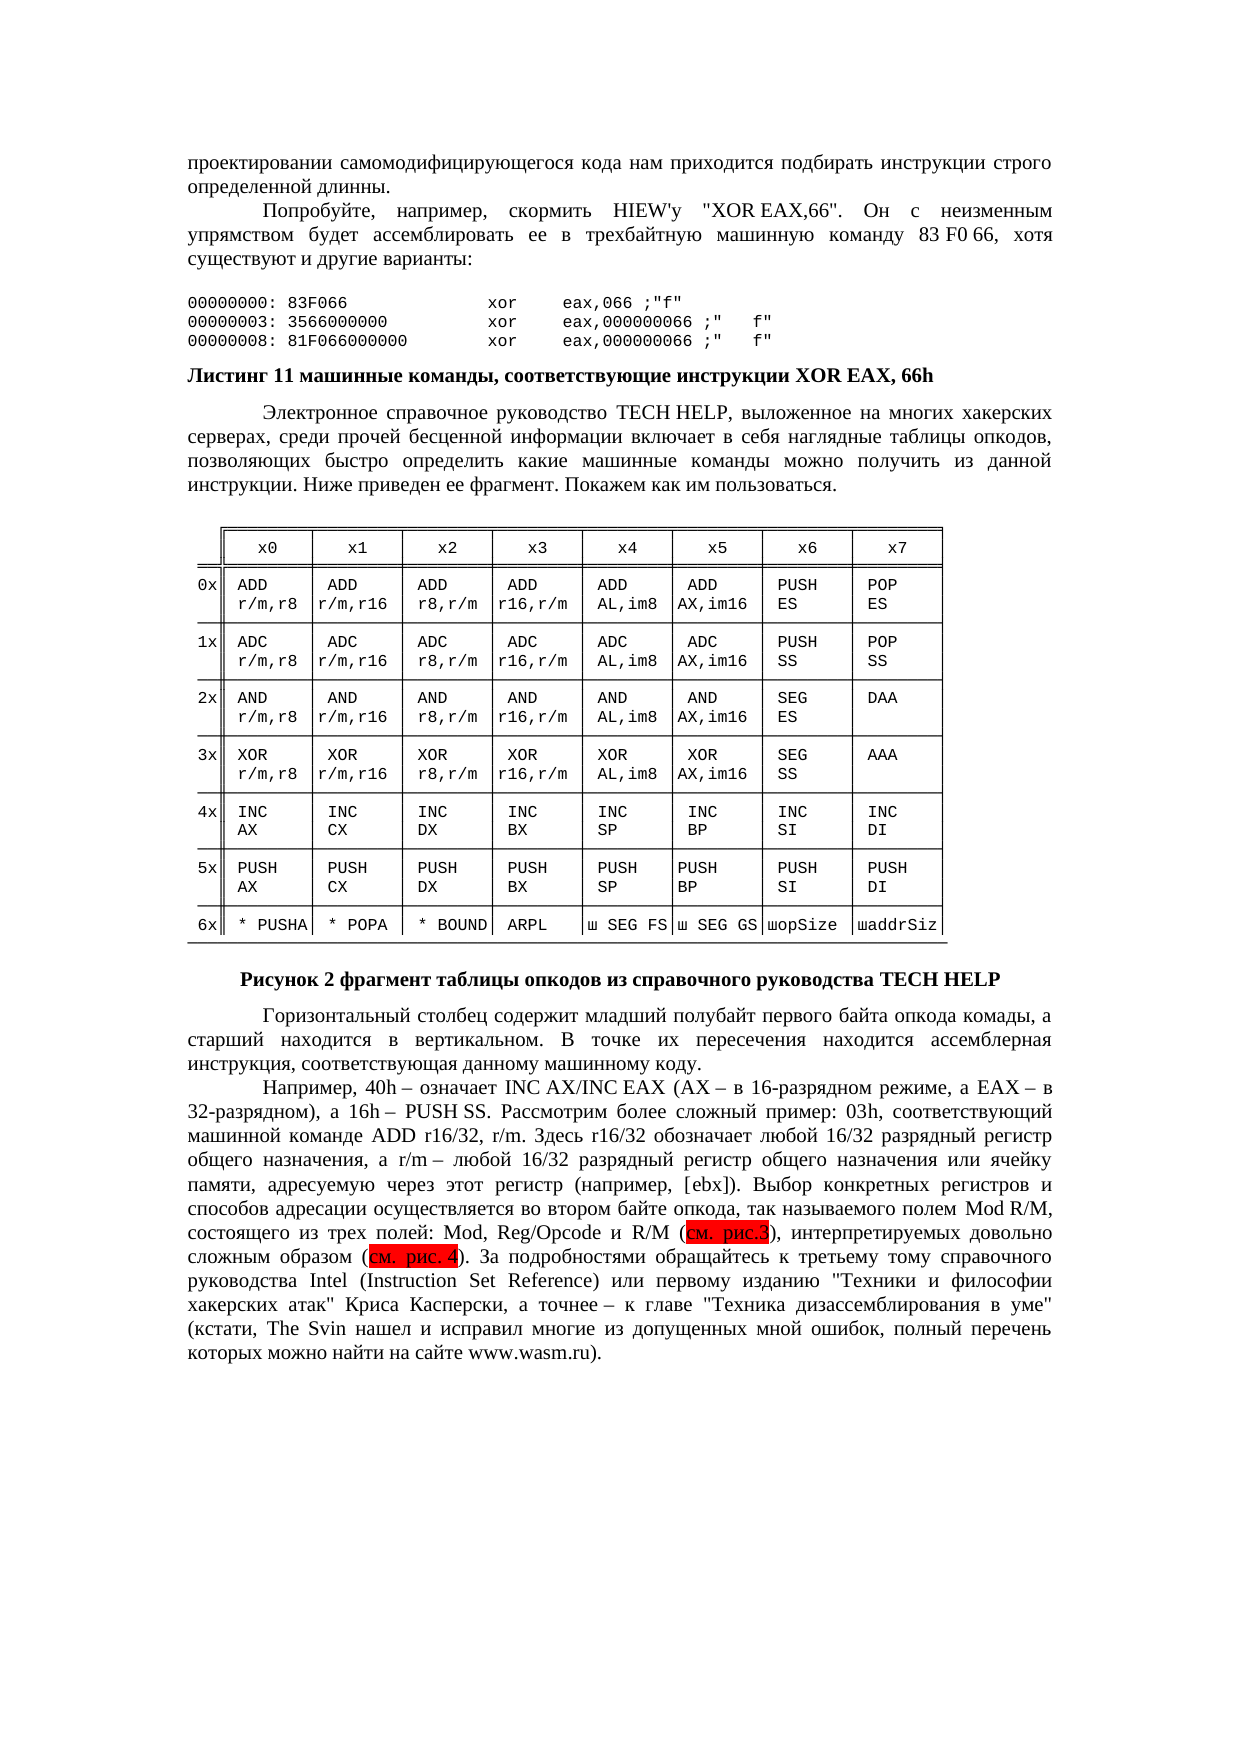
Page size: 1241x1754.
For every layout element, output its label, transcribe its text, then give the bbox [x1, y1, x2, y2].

text ║ r/m,r8 │r/m,r16 │ r8,r/m │r16,r/m │ AL,im8 │AX,im16 │ ES │ ES │ [403, 596, 491, 614]
text 4x║ INC │ INC │ INC │ INC │ INC │ INC │ INC │ INC │ [763, 803, 851, 822]
text ║ r/m,r8 │r/m,r16 │ r8,r/m │r16,r/m │ AL,im8 │AX,im16 │ SS │ │ [224, 765, 311, 784]
text ║ x0 │ x1 │ x2 │ x3 │ x4 │ x5 │ x6 │ x7 │ [493, 539, 581, 558]
text ║ r/m,r8 │r/m,r16 │ r8,r/m │r16,r/m │ AL,im8 │AX,im16 │ SS │ SS │ [853, 652, 941, 671]
text 1x║ ADC │ ADC │ ADC │ ADC │ ADC │ ADC │ PUSH │ POP │ [493, 633, 581, 652]
text 6x║ * PUSHA│ * POPA │ * BOUND│ ARPL │ш SEG FS│ш SEG GS│шopSize │шaddrSiz│ [583, 916, 671, 935]
text ║ AX │ CX │ DX │ BX │ SP │ BP │ SI │ DI │ [224, 822, 311, 841]
text 6x║ * PUSHA│ * POPA │ * BOUND│ ARPL │ш SEG FS│ш SEG GS│шopSize │шaddrSiz│ [853, 916, 941, 935]
text Рисунок 2 фрагмент таблицы опкодов из справочного руководства TECH HELP [187, 966, 1053, 991]
text 0x║ ADD │ ADD │ ADD │ ADD │ ADD │ ADD │ PUSH │ POP │ [943, 577, 1053, 596]
text 4x║ INC │ INC │ INC │ INC │ INC │ INC │ INC │ INC │ [943, 803, 1053, 822]
text ║ r/m,r8 │r/m,r16 │ r8,r/m │r16,r/m │ AL,im8 │AX,im16 │ ES │ ES │ [313, 596, 401, 614]
text 2x║ AND │ AND │ AND │ AND │ AND │ AND │ SEG │ DAA │ [763, 690, 851, 709]
text ║ r/m,r8 │r/m,r16 │ r8,r/m │r16,r/m │ AL,im8 │AX,im16 │ SS │ SS │ [403, 652, 491, 671]
text ║ r/m,r8 │r/m,r16 │ r8,r/m │r16,r/m │ AL,im8 │AX,im16 │ SS │ SS │ [224, 652, 311, 671]
text 0x║ ADD │ ADD │ ADD │ ADD │ ADD │ ADD │ PUSH │ POP │ [224, 577, 311, 596]
text ║ r/m,r8 │r/m,r16 │ r8,r/m │r16,r/m │ AL,im8 │AX,im16 │ ES │ │ [853, 709, 941, 728]
text 4x║ INC │ INC │ INC │ INC │ INC │ INC │ INC │ INC │ [313, 803, 401, 822]
text ║ r/m,r8 │r/m,r16 │ r8,r/m │r16,r/m │ AL,im8 │AX,im16 │ SS │ SS │ [583, 652, 671, 671]
text 4x║ INC │ INC │ INC │ INC │ INC │ INC │ INC │ INC │ [583, 803, 671, 822]
text ║ r/m,r8 │r/m,r16 │ r8,r/m │r16,r/m │ AL,im8 │AX,im16 │ SS │ │ [673, 765, 761, 784]
text ║ r/m,r8 │r/m,r16 │ r8,r/m │r16,r/m │ AL,im8 │AX,im16 │ SS │ │ [853, 765, 941, 784]
text 0x║ ADD │ ADD │ ADD │ ADD │ ADD │ ADD │ PUSH │ POP │ [403, 577, 491, 596]
text ║ r/m,r8 │r/m,r16 │ r8,r/m │r16,r/m │ AL,im8 │AX,im16 │ ES │ ES │ [224, 596, 311, 614]
text 0x║ ADD │ ADD │ ADD │ ADD │ ADD │ ADD │ PUSH │ POP │ [583, 577, 671, 596]
text ║ r/m,r8 │r/m,r16 │ r8,r/m │r16,r/m │ AL,im8 │AX,im16 │ ES │ ES │ [763, 596, 851, 614]
text ║ r/m,r8 │r/m,r16 │ r8,r/m │r16,r/m │ AL,im8 │AX,im16 │ ES │ │ [493, 709, 581, 728]
text 4x║ INC │ INC │ INC │ INC │ INC │ INC │ INC │ INC │ [673, 803, 761, 822]
text 1x║ ADC │ ADC │ ADC │ ADC │ ADC │ ADC │ PUSH │ POP │ [853, 633, 941, 652]
text ║ AX │ CX │ DX │ BX │ SP │BP │ SI │ DI │ [583, 878, 671, 897]
text ──────────────────────────────────────────────────────────────────────────── [187, 935, 1053, 954]
text ──╫────────┼────────┼────────┼────────┼────────┼────────┼────────┼────────┤ [943, 784, 1053, 803]
text 6x║ * PUSHA│ * POPA │ * BOUND│ ARPL │ш SEG FS│ш SEG GS│шopSize │шaddrSiz│ [943, 916, 1053, 935]
text ║ r/m,r8 │r/m,r16 │ r8,r/m │r16,r/m │ AL,im8 │AX,im16 │ SS │ SS │ [313, 652, 401, 671]
text ║ r/m,r8 │r/m,r16 │ r8,r/m │r16,r/m │ AL,im8 │AX,im16 │ ES │ │ [403, 709, 491, 728]
text 1x║ ADC │ ADC │ ADC │ ADC │ ADC │ ADC │ PUSH │ POP │ [943, 633, 1053, 652]
text ║ AX │ CX │ DX │ BX │ SP │ BP │ SI │ DI │ [493, 822, 581, 841]
text Попробуйте, например, скормить HIEW'у "XOR EAX,66". Он с неизменным упрямством будет ассемблировать ее в трехбайтную машинную команду 83 F0 66, хотя существуют и другие варианты: [187, 198, 1053, 270]
text ║ x0 │ x1 │ x2 │ x3 │ x4 │ x5 │ x6 │ x7 │ [313, 539, 401, 558]
text ║ AX │ CX │ DX │ BX │ SP │ BP │ SI │ DI │ [763, 822, 851, 841]
text 3x║ XOR │ XOR │ XOR │ XOR │ XOR │ XOR │ SEG │ AAA │ [853, 747, 941, 765]
text 3x║ XOR │ XOR │ XOR │ XOR │ XOR │ XOR │ SEG │ AAA │ [403, 747, 491, 765]
text ║ AX │ CX │ DX │ BX │ SP │ BP │ SI │ DI │ [943, 822, 1053, 841]
text 5x║ PUSH │ PUSH │ PUSH │ PUSH │ PUSH │PUSH │ PUSH │ PUSH │ [763, 860, 851, 878]
text ──╫────────┼────────┼────────┼────────┼────────┼────────┼────────┼────────┤ [943, 728, 1053, 747]
text 6x║ * PUSHA│ * POPA │ * BOUND│ ARPL │ш SEG FS│ш SEG GS│шopSize │шaddrSiz│ [763, 916, 851, 935]
text ║ r/m,r8 │r/m,r16 │ r8,r/m │r16,r/m │ AL,im8 │AX,im16 │ SS │ SS │ [493, 652, 581, 671]
text 0x║ ADD │ ADD │ ADD │ ADD │ ADD │ ADD │ PUSH │ POP │ [673, 577, 761, 596]
text 3x║ XOR │ XOR │ XOR │ XOR │ XOR │ XOR │ SEG │ AAA │ [943, 747, 1053, 765]
text 5x║ PUSH │ PUSH │ PUSH │ PUSH │ PUSH │PUSH │ PUSH │ PUSH │ [493, 860, 581, 878]
text ║ AX │ CX │ DX │ BX │ SP │ BP │ SI │ DI │ [673, 822, 761, 841]
text 3x║ XOR │ XOR │ XOR │ XOR │ XOR │ XOR │ SEG │ AAA │ [493, 747, 581, 765]
text ║ r/m,r8 │r/m,r16 │ r8,r/m │r16,r/m │ AL,im8 │AX,im16 │ ES │ │ [763, 709, 851, 728]
text 3x║ XOR │ XOR │ XOR │ XOR │ XOR │ XOR │ SEG │ AAA │ [224, 747, 311, 765]
text ║ AX │ CX │ DX │ BX │ SP │ BP │ SI │ DI │ [853, 822, 941, 841]
text 6x║ * PUSHA│ * POPA │ * BOUND│ ARPL │ш SEG FS│ш SEG GS│шopSize │шaddrSiz│ [403, 916, 491, 935]
text 5x║ PUSH │ PUSH │ PUSH │ PUSH │ PUSH │PUSH │ PUSH │ PUSH │ [403, 860, 491, 878]
text ║ AX │ CX │ DX │ BX │ SP │ BP │ SI │ DI │ [313, 822, 401, 841]
text 5x║ PUSH │ PUSH │ PUSH │ PUSH │ PUSH │PUSH │ PUSH │ PUSH │ [673, 860, 761, 878]
text 2x║ AND │ AND │ AND │ AND │ AND │ AND │ SEG │ DAA │ [583, 690, 671, 709]
text ║ r/m,r8 │r/m,r16 │ r8,r/m │r16,r/m │ AL,im8 │AX,im16 │ SS │ │ [943, 765, 1053, 784]
text ║ AX │ CX │ DX │ BX │ SP │BP │ SI │ DI │ [403, 878, 491, 897]
text 1x║ ADC │ ADC │ ADC │ ADC │ ADC │ ADC │ PUSH │ POP │ [763, 633, 851, 652]
text ║ AX │ CX │ DX │ BX │ SP │BP │ SI │ DI │ [763, 878, 851, 897]
text ║ x0 │ x1 │ x2 │ x3 │ x4 │ x5 │ x6 │ x7 │ [583, 539, 671, 558]
text 2x║ AND │ AND │ AND │ AND │ AND │ AND │ SEG │ DAA │ [224, 690, 311, 709]
text ──╫────────┼────────┼────────┼────────┼────────┼────────┼────────┼────────┤ [943, 897, 1053, 916]
text 2x║ AND │ AND │ AND │ AND │ AND │ AND │ SEG │ DAA │ [493, 690, 581, 709]
text 2x║ AND │ AND │ AND │ AND │ AND │ AND │ SEG │ DAA │ [403, 690, 491, 709]
text 6x║ * PUSHA│ * POPA │ * BOUND│ ARPL │ш SEG FS│ш SEG GS│шopSize │шaddrSiz│ [673, 916, 761, 935]
text 3x║ XOR │ XOR │ XOR │ XOR │ XOR │ XOR │ SEG │ AAA │ [673, 747, 761, 765]
text ──╫────────┼────────┼────────┼────────┼────────┼────────┼────────┼────────┤ [943, 614, 1053, 633]
text 5x║ PUSH │ PUSH │ PUSH │ PUSH │ PUSH │PUSH │ PUSH │ PUSH │ [583, 860, 671, 878]
text ║ r/m,r8 │r/m,r16 │ r8,r/m │r16,r/m │ AL,im8 │AX,im16 │ ES │ │ [224, 709, 311, 728]
text 1x║ ADC │ ADC │ ADC │ ADC │ ADC │ ADC │ PUSH │ POP │ [403, 633, 491, 652]
text 5x║ PUSH │ PUSH │ PUSH │ PUSH │ PUSH │PUSH │ PUSH │ PUSH │ [224, 860, 311, 878]
text ║ x0 │ x1 │ x2 │ x3 │ x4 │ x5 │ x6 │ x7 │ [763, 539, 851, 558]
text 3x║ XOR │ XOR │ XOR │ XOR │ XOR │ XOR │ SEG │ AAA │ [313, 747, 401, 765]
text ║ AX │ CX │ DX │ BX │ SP │BP │ SI │ DI │ [673, 878, 761, 897]
text 5x║ PUSH │ PUSH │ PUSH │ PUSH │ PUSH │PUSH │ PUSH │ PUSH │ [853, 860, 941, 878]
text 0x║ ADD │ ADD │ ADD │ ADD │ ADD │ ADD │ PUSH │ POP │ [493, 577, 581, 596]
text ║ AX │ CX │ DX │ BX │ SP │BP │ SI │ DI │ [493, 878, 581, 897]
text ║ r/m,r8 │r/m,r16 │ r8,r/m │r16,r/m │ AL,im8 │AX,im16 │ SS │ │ [583, 765, 671, 784]
text ║ r/m,r8 │r/m,r16 │ r8,r/m │r16,r/m │ AL,im8 │AX,im16 │ ES │ │ [673, 709, 761, 728]
text 4x║ INC │ INC │ INC │ INC │ INC │ INC │ INC │ INC │ [403, 803, 491, 822]
text Например, 40h – означает INC AX/INC EAX (AX – в 16-разрядном режиме, а EAX – в 32-разрядном), а 16h – PUSH SS. Рассмотрим более сложный пример: 03h, соответствующий машинной команде ADD r16/32, r/m. Здесь r16/32 обозначает любой 16/32 разрядный регистр общего назначения, а r/m – любой 16/32 разрядный регистр общего назначения или ячейку памяти, адресуемую через этот регистр (например, [ebx]). Выбор конкретных регистров и способов адресации осуществляется во втором байте опкода, так называемого полем Mod R/M, состоящего из трех полей: Mod, Reg/Opcode и R/M (см. рис.3), интерпретируемых довольно сложным образом (см. рис. 4). За подробностями обращайтесь к третьему тому справочного руководства Intel (Instruction Set Reference) или первому изданию "Техники и философии хакерских атак" Криса Касперски, а точнее – к главе "Техника дизассемблирования в уме" (кстати, The Svin нашел и исправил многие из допущенных мной ошибок, полный перечень которых можно найти на сайте www.wasm.ru). [187, 1075, 1053, 1364]
text 00000000: 83F066 xor eax,066 ;"f" [187, 294, 1053, 313]
text ║ r/m,r8 │r/m,r16 │ r8,r/m │r16,r/m │ AL,im8 │AX,im16 │ ES │ ES │ [493, 596, 581, 614]
text ║ r/m,r8 │r/m,r16 │ r8,r/m │r16,r/m │ AL,im8 │AX,im16 │ SS │ SS │ [763, 652, 851, 671]
text 6x║ * PUSHA│ * POPA │ * BOUND│ ARPL │ш SEG FS│ш SEG GS│шopSize │шaddrSiz│ [224, 916, 311, 935]
text ║ AX │ CX │ DX │ BX │ SP │ BP │ SI │ DI │ [403, 822, 491, 841]
text ║ r/m,r8 │r/m,r16 │ r8,r/m │r16,r/m │ AL,im8 │AX,im16 │ ES │ │ [313, 709, 401, 728]
text 6x║ * PUSHA│ * POPA │ * BOUND│ ARPL │ш SEG FS│ш SEG GS│шopSize │шaddrSiz│ [493, 916, 581, 935]
text ║ AX │ CX │ DX │ BX │ SP │BP │ SI │ DI │ [853, 878, 941, 897]
text ║ AX │ CX │ DX │ BX │ SP │ BP │ SI │ DI │ [583, 822, 671, 841]
text ║ r/m,r8 │r/m,r16 │ r8,r/m │r16,r/m │ AL,im8 │AX,im16 │ ES │ ES │ [853, 596, 941, 614]
text ║ x0 │ x1 │ x2 │ x3 │ x4 │ x5 │ x6 │ x7 │ [943, 539, 1053, 558]
text ──╫────────┼────────┼────────┼────────┼────────┼────────┼────────┼────────┤ [943, 671, 1053, 690]
text 1x║ ADC │ ADC │ ADC │ ADC │ ADC │ ADC │ PUSH │ POP │ [224, 633, 311, 652]
text ║ r/m,r8 │r/m,r16 │ r8,r/m │r16,r/m │ AL,im8 │AX,im16 │ ES │ ES │ [673, 596, 761, 614]
text 2x║ AND │ AND │ AND │ AND │ AND │ AND │ SEG │ DAA │ [673, 690, 761, 709]
text 0x║ ADD │ ADD │ ADD │ ADD │ ADD │ ADD │ PUSH │ POP │ [763, 577, 851, 596]
text ══╬════════╪════════╪════════╪════════╪════════╪════════╪════════╪════════╡ [943, 558, 1053, 577]
text 1x║ ADC │ ADC │ ADC │ ADC │ ADC │ ADC │ PUSH │ POP │ [583, 633, 671, 652]
text 5x║ PUSH │ PUSH │ PUSH │ PUSH │ PUSH │PUSH │ PUSH │ PUSH │ [943, 860, 1053, 878]
text 1x║ ADC │ ADC │ ADC │ ADC │ ADC │ ADC │ PUSH │ POP │ [673, 633, 761, 652]
text ║ r/m,r8 │r/m,r16 │ r8,r/m │r16,r/m │ AL,im8 │AX,im16 │ SS │ SS │ [673, 652, 761, 671]
text ║ r/m,r8 │r/m,r16 │ r8,r/m │r16,r/m │ AL,im8 │AX,im16 │ SS │ │ [763, 765, 851, 784]
text 4x║ INC │ INC │ INC │ INC │ INC │ INC │ INC │ INC │ [853, 803, 941, 822]
text ║ r/m,r8 │r/m,r16 │ r8,r/m │r16,r/m │ AL,im8 │AX,im16 │ SS │ │ [493, 765, 581, 784]
text ╔════════╤════════╤════════╤════════╤════════╤════════╤════════╤════════╕ [187, 520, 1053, 539]
text 6x║ * PUSHA│ * POPA │ * BOUND│ ARPL │ш SEG FS│ш SEG GS│шopSize │шaddrSiz│ [313, 916, 401, 935]
text Горизонтальный столбец содержит младший полубайт первого байта опкода комады, а старший находится в вертикальном. В точке их пересечения находится ассемблерная инструкция, соответствующая данному машинному коду. [187, 1003, 1053, 1075]
text 3x║ XOR │ XOR │ XOR │ XOR │ XOR │ XOR │ SEG │ AAA │ [763, 747, 851, 765]
text ║ r/m,r8 │r/m,r16 │ r8,r/m │r16,r/m │ AL,im8 │AX,im16 │ SS │ │ [403, 765, 491, 784]
text 0x║ ADD │ ADD │ ADD │ ADD │ ADD │ ADD │ PUSH │ POP │ [313, 577, 401, 596]
text 4x║ INC │ INC │ INC │ INC │ INC │ INC │ INC │ INC │ [493, 803, 581, 822]
text ║ r/m,r8 │r/m,r16 │ r8,r/m │r16,r/m │ AL,im8 │AX,im16 │ ES │ │ [583, 709, 671, 728]
text ║ x0 │ x1 │ x2 │ x3 │ x4 │ x5 │ x6 │ x7 │ [853, 539, 941, 558]
text 2x║ AND │ AND │ AND │ AND │ AND │ AND │ SEG │ DAA │ [313, 690, 401, 709]
text 0x║ ADD │ ADD │ ADD │ ADD │ ADD │ ADD │ PUSH │ POP │ [853, 577, 941, 596]
text 00000003: 3566000000 xor eax,000000066 ;" f" [187, 313, 1053, 332]
text ║ r/m,r8 │r/m,r16 │ r8,r/m │r16,r/m │ AL,im8 │AX,im16 │ ES │ ES │ [943, 596, 1053, 614]
text 00000008: 81F066000000 xor eax,000000066 ;" f" [187, 332, 1053, 351]
text 4x║ INC │ INC │ INC │ INC │ INC │ INC │ INC │ INC │ [224, 803, 311, 822]
text 5x║ PUSH │ PUSH │ PUSH │ PUSH │ PUSH │PUSH │ PUSH │ PUSH │ [313, 860, 401, 878]
text 2x║ AND │ AND │ AND │ AND │ AND │ AND │ SEG │ DAA │ [853, 690, 941, 709]
text ║ x0 │ x1 │ x2 │ x3 │ x4 │ x5 │ x6 │ x7 │ [403, 539, 491, 558]
text ║ r/m,r8 │r/m,r16 │ r8,r/m │r16,r/m │ AL,im8 │AX,im16 │ ES │ │ [943, 709, 1053, 728]
text ══╬════════╪════════╪════════╪════════╪════════╪════════╪════════╪════════╡ [187, 558, 311, 577]
text 1x║ ADC │ ADC │ ADC │ ADC │ ADC │ ADC │ PUSH │ POP │ [313, 633, 401, 652]
text ║ AX │ CX │ DX │ BX │ SP │BP │ SI │ DI │ [313, 878, 401, 897]
text ║ x0 │ x1 │ x2 │ x3 │ x4 │ x5 │ x6 │ x7 │ [673, 539, 761, 558]
text Электронное справочное руководство TECH HELP, выложенное на многих хакерских серверах, среди прочей бесценной информации включает в себя наглядные таблицы опкодов, позволяющих быстро определить какие машинные команды можно получить из данной инструкции. Ниже приведен ее фрагмент. Покажем как им пользоваться. [187, 400, 1053, 496]
text ║ r/m,r8 │r/m,r16 │ r8,r/m │r16,r/m │ AL,im8 │AX,im16 │ SS │ │ [313, 765, 401, 784]
text ║ x0 │ x1 │ x2 │ x3 │ x4 │ x5 │ x6 │ x7 │ [224, 539, 311, 558]
text ║ r/m,r8 │r/m,r16 │ r8,r/m │r16,r/m │ AL,im8 │AX,im16 │ ES │ ES │ [583, 596, 671, 614]
text ║ r/m,r8 │r/m,r16 │ r8,r/m │r16,r/m │ AL,im8 │AX,im16 │ SS │ SS │ [943, 652, 1053, 671]
text Листинг 11 машинные команды, соответствующие инструкции XOR EAX, 66h [187, 363, 1053, 387]
text 2x║ AND │ AND │ AND │ AND │ AND │ AND │ SEG │ DAA │ [943, 690, 1053, 709]
text ──╫────────┼────────┼────────┼────────┼────────┼────────┼────────┼────────┤ [943, 841, 1053, 860]
text ║ AX │ CX │ DX │ BX │ SP │BP │ SI │ DI │ [224, 878, 311, 897]
text проектировании самомодифицирующегося кода нам приходится подбирать инструкции строго определенной длинны. [187, 150, 1053, 198]
text 3x║ XOR │ XOR │ XOR │ XOR │ XOR │ XOR │ SEG │ AAA │ [583, 747, 671, 765]
text ║ AX │ CX │ DX │ BX │ SP │BP │ SI │ DI │ [943, 878, 1053, 897]
